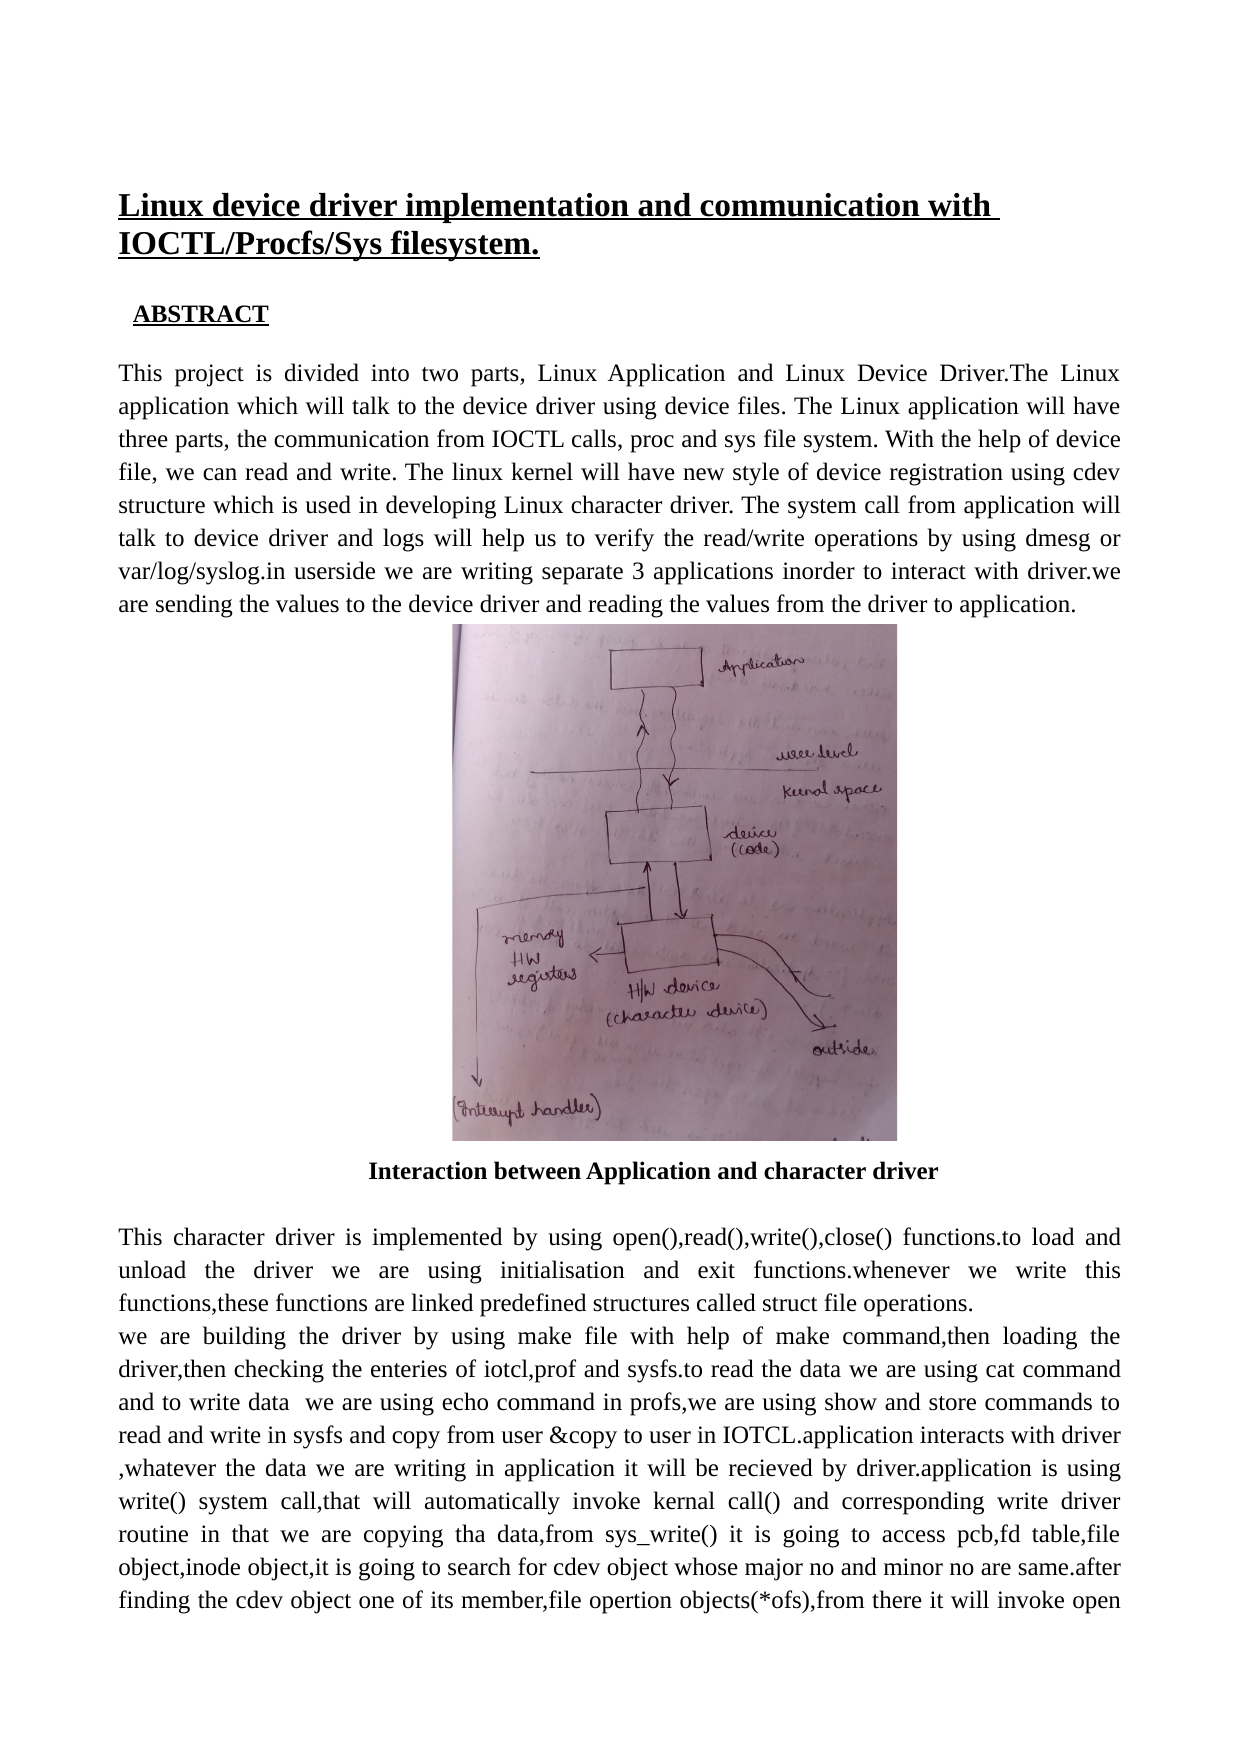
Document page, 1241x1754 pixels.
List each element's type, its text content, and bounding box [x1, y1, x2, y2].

picture [452, 624, 898, 1141]
text Linux device driver implementation and communication with IOCTL/Procfs/Sys filesystem. [118, 185, 1122, 262]
text This project is divided into two parts, Linux Application and Linux Device Driver.The Linux application which will talk to the device driver using device files. The Linux application will have three parts, the communication from IOCTL calls, proc and sys file system. With the help of device file, we can read and write. The linux kernel will have new style of device registration using cdev structure which is used in developing Linux character driver. The system call from application will talk to device driver and logs will help us to verify the read/write operations by using dmesg or var/log/syslog.in userside we are writing separate 3 applications inorder to interact with driver.we are sending the values to the device driver and reading the values from the driver to application. [118, 358, 1122, 618]
text we are building the driver by using make file with help of make command,then loading the driver,then checking the enteries of iotcl,prof and sysfs.to read the data we are using cat command and to write data we are using echo command in profs,we are using show and store commands to read and write in sysfs and copy from user &copy to user in IOTCL.application interacts with driver ,whatever the data we are writing in application it will be recieved by driver.application is using write() system call,that will automatically invoke kernal call() and corresponding write driver routine in that we are copying tha data,from sys_write() it is going to access pcb,fd table,file object,inode object,it is going to search for cdev object whose major no and minor no are same.after finding the cdev object one of its member,file opertion objects(*ofs),from there it will invoke open [118, 1321, 1122, 1614]
text ABSTRACT [118, 295, 1122, 329]
text Interaction between Application and character driver [118, 1156, 1122, 1185]
text This character driver is implemented by using open(),read(),write(),close() functions.to load and unload the driver we are using initialisation and exit functions.whenever we write this functions,these functions are linked predefined structures called struct file operations. [118, 1222, 1122, 1317]
